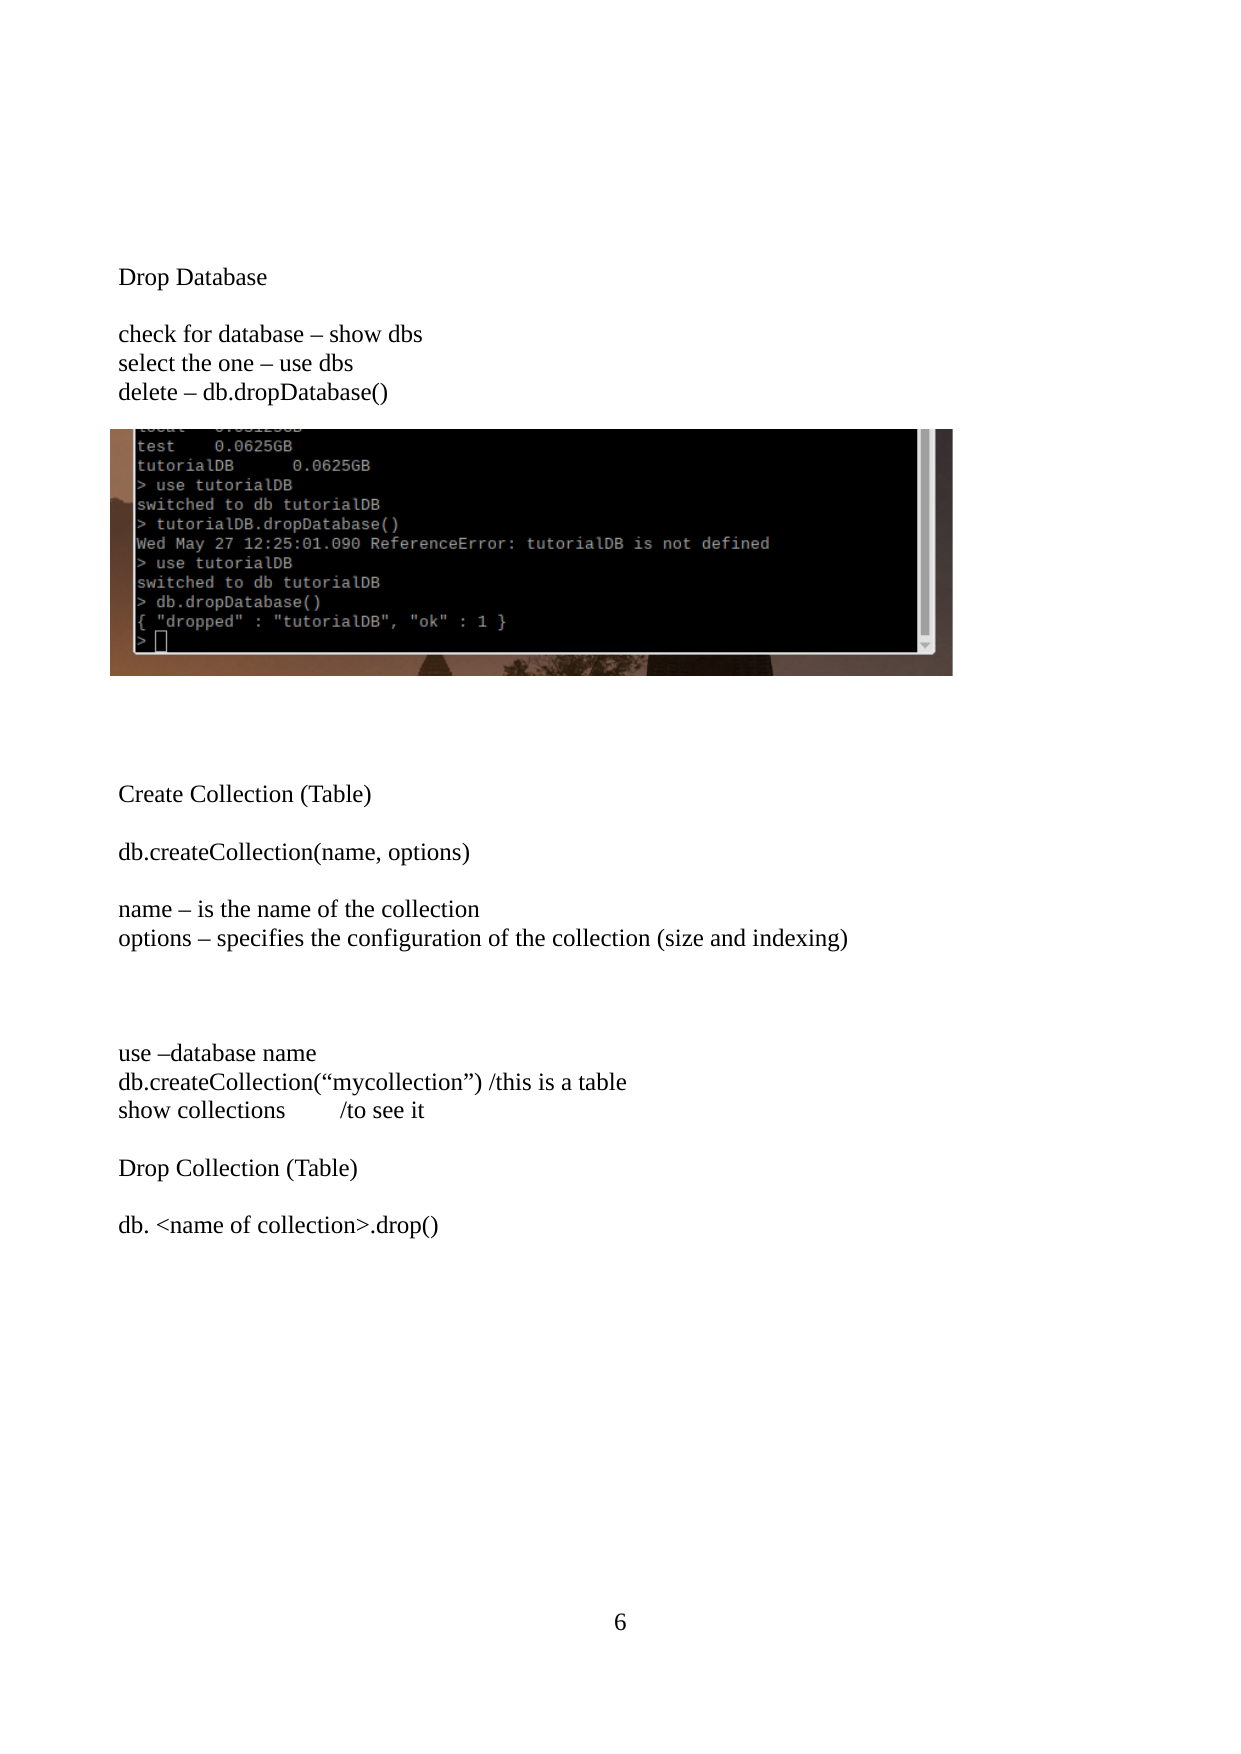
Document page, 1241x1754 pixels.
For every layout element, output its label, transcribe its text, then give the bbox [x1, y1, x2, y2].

text db.createCollection(name, options) [118, 837, 1122, 866]
text show collections /to see it [118, 1096, 1122, 1124]
text Create Collection (Table) [118, 779, 1122, 808]
text delete – db.dropDatabase() [118, 377, 1122, 406]
text select the one – use dbs [118, 348, 1122, 377]
text Drop Database [118, 262, 1122, 291]
text use –database name [118, 1038, 1122, 1067]
picture [902, 429, 953, 676]
text db.createCollection(“mycollection”) /this is a table [118, 1067, 1122, 1096]
text Drop Collection (Table) [118, 1153, 1122, 1182]
text check for database – show dbs [118, 319, 1122, 348]
text name – is the name of the collection [118, 894, 1122, 923]
text db. <name of collection>.drop() [118, 1211, 1122, 1239]
text options – specifies the configuration of the collection (size and indexing) [118, 923, 1122, 952]
